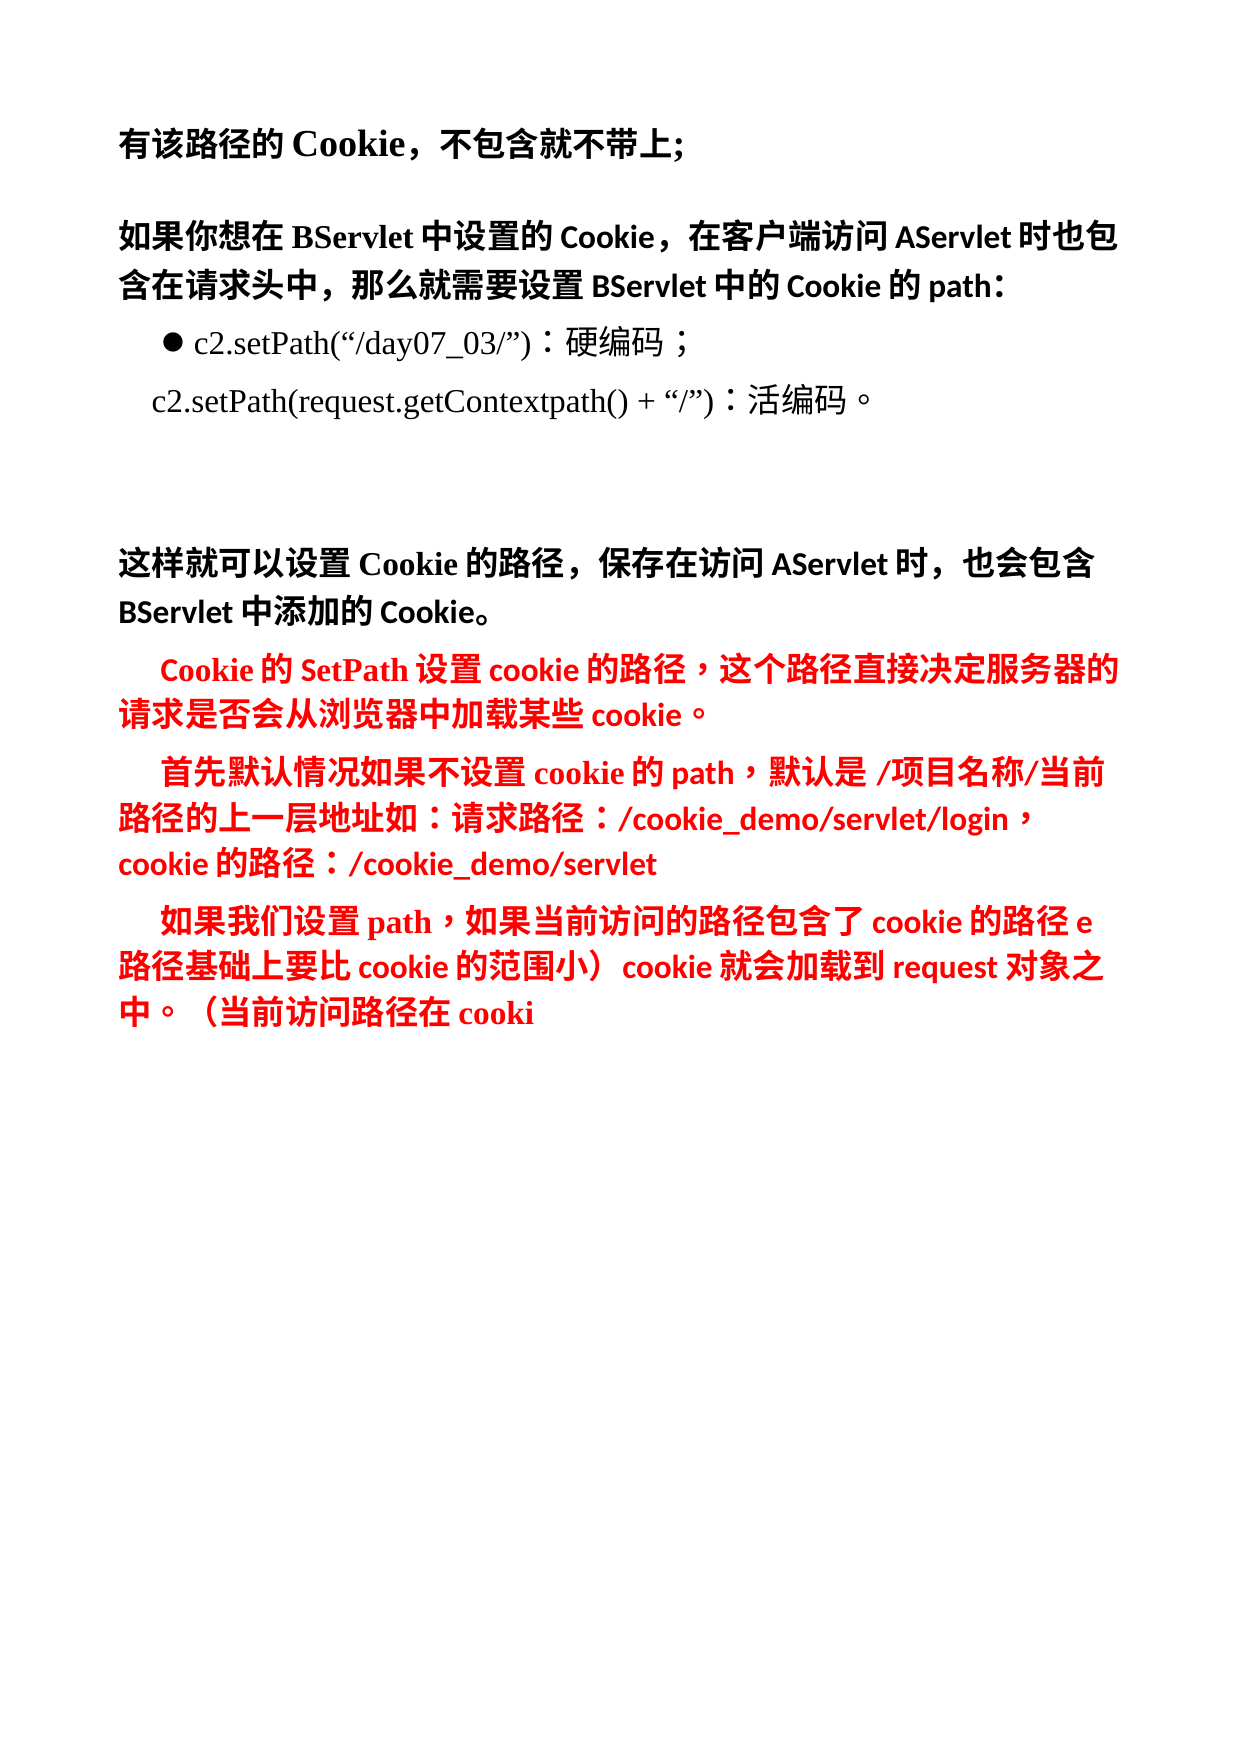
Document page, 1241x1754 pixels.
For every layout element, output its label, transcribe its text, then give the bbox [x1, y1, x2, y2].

text 如果你想在BServlet中设置的Cookie，在客户端访问AServlet时也包含在请求头中，那么就需要设置BServlet中的Cookie的path： [118, 210, 1122, 307]
text lc2.setPath(“/day07_03/”)：硬编码； [160, 319, 1122, 364]
text c2.setPath(request.getContextpath() + “/”)：活编码。 [118, 377, 1122, 422]
text 有该路径的Cookie，不包含就不带上; [118, 118, 1122, 166]
text 如果我们设置path，如果当前访问的路径包含了cookie的路径e路径基础上要比cookie的范围小）cookie就会加载到request对象之中。（当前访问路径在cooki [118, 898, 1122, 1034]
text Cookie的SetPath设置cookie的路径，这个路径直接决定服务器的请求是否会从浏览器中加载某些cookie。 [118, 646, 1122, 736]
text 这样就可以设置Cookie的路径，保存在访问AServlet时，也会包含BServlet中添加的Cookie。 [118, 537, 1122, 633]
text 首先默认情况如果不设置cookie的path，默认是 /项目名称/当前路径的上一层地址如：请求路径：/cookie_demo/servlet/login， cookie的路径：/cookie_demo/servlet [118, 749, 1122, 885]
